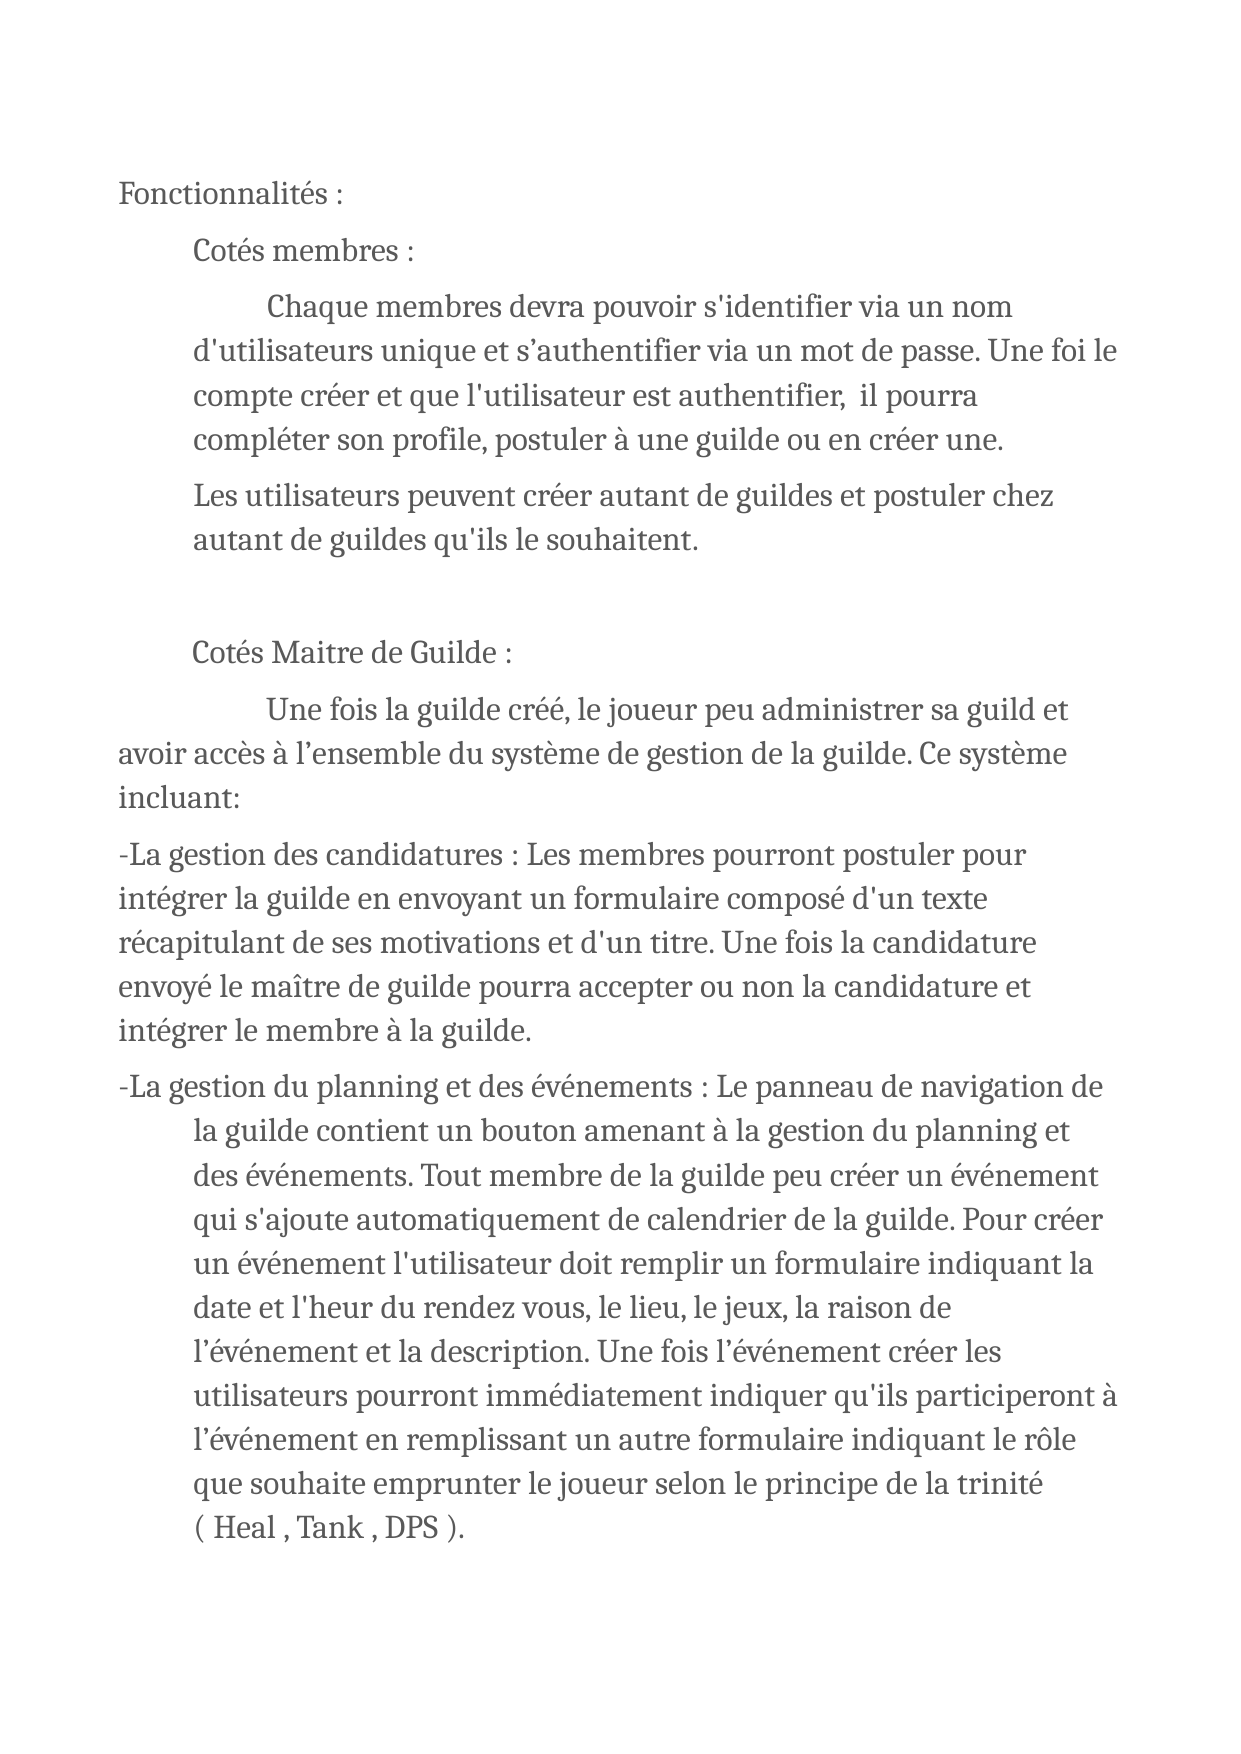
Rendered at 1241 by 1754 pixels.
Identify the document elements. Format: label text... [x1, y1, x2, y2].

text Une fois la guilde créé, le joueur peu administrer sa guild et avoir accès à l’ensemble du système de gestion de la guilde. Ce système incluant: [118, 690, 1122, 817]
text Cotés Maitre de Guilde : [118, 634, 1122, 672]
text -La gestion des candidatures : Les membres pourront postuler pour intégrer la guilde en envoyant un formulaire composé d'un texte récapitulant de ses motivations et d'un titre. Une fois la candidature envoyé le maître de guilde pourra accepter ou non la candidature et intégrer le membre à la guilde. [118, 835, 1122, 1049]
text Fonctionnalités : [118, 175, 1122, 213]
text Chaque membres devra pouvoir s'identifier via un nom d'utilisateurs unique et s’authentifier via un mot de passe. Une foi le compte créer et que l'utilisateur est authentifier, il pourra compléter son profile, postuler à une guilde ou en créer une. [118, 288, 1122, 458]
text -La gestion du planning et des événements : Le panneau de navigation de la guilde contient un bouton amenant à la gestion du planning et des événements. Tout membre de la guilde peu créer un événement qui s'ajoute automatiquement de calendrier de la guilde. Pour créer un événement l'utilisateur doit remplir un formulaire indiquant la date et l'heur du rendez vous, le lieu, le jeux, la raison de l’événement et la description. Une fois l’événement créer les utilisateurs pourront immédiatement indiquer qu'ils participeront à l’événement en remplissant un autre formulaire indiquant le rôle que souhaite emprunter le joueur selon le principe de la trinité ( Heal , Tank , DPS ). [118, 1068, 1122, 1547]
text Les utilisateurs peuvent créer autant de guildes et postuler chez autant de guildes qu'ils le souhaitent. [118, 477, 1122, 559]
text Cotés membres : [118, 231, 1122, 269]
